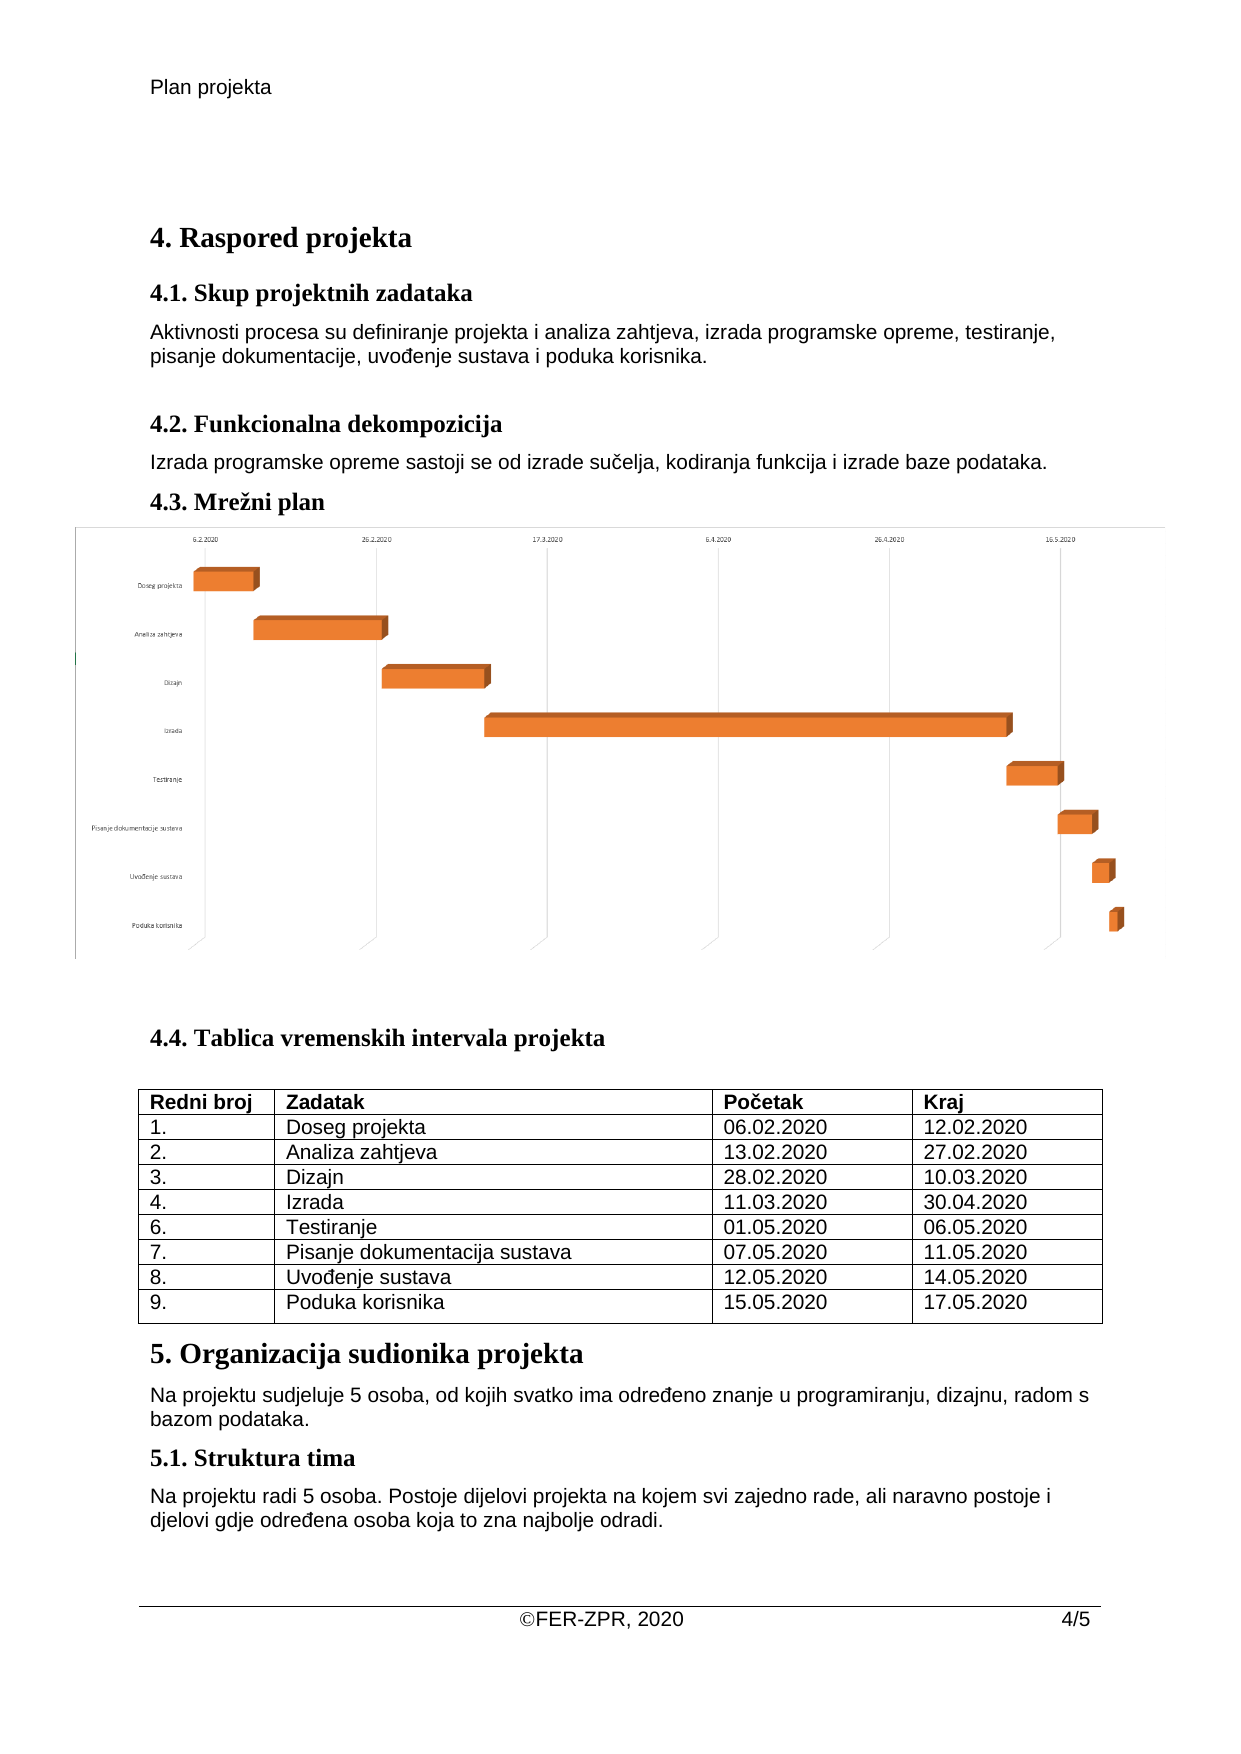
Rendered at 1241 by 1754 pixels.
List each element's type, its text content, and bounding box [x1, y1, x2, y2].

subtitle Organizacija sudionika projekta [150, 1337, 1090, 1370]
table_cell 14.05.2020 [913, 1265, 1102, 1289]
table_cell 30.04.2020 [913, 1190, 1102, 1214]
subtitle Struktura tima [150, 1443, 1090, 1472]
table_cell Testiranje [275, 1215, 712, 1239]
table_cell 2. [139, 1140, 274, 1164]
subtitle Skup projektnih zadataka [150, 278, 1090, 307]
subtitle Raspored projekta [150, 220, 1090, 253]
table_cell 07.05.2020 [713, 1240, 912, 1264]
table_cell 10.03.2020 [913, 1165, 1102, 1189]
table_cell 1. [139, 1115, 274, 1139]
table_cell Dizajn [275, 1165, 712, 1189]
table_cell 4. [139, 1190, 274, 1214]
table_cell Analiza zahtjeva [275, 1140, 712, 1164]
table_cell 6. [139, 1215, 274, 1239]
subtitle Funkcionalna dekompozicija [150, 409, 1090, 438]
table_cell Izrada [275, 1190, 712, 1214]
table_cell 06.05.2020 [913, 1215, 1102, 1239]
table_cell 17.05.2020 [913, 1290, 1102, 1323]
text Na projektu radi 5 osoba. Postoje dijelovi projekta na kojem svi zajedno rade, ali naravno postoje i djelovi gdje određena osoba koja to zna najbolje odradi. [150, 1484, 1090, 1532]
table_cell 01.05.2020 [713, 1215, 912, 1239]
subtitle Mrežni plan [150, 487, 1090, 515]
table_cell 06.02.2020 [713, 1115, 912, 1139]
table_cell 3. [139, 1165, 274, 1189]
table_cell 8. [139, 1265, 274, 1289]
table_cell 7. [139, 1240, 274, 1264]
table_cell 11.03.2020 [713, 1190, 912, 1214]
table_cell 28.02.2020 [713, 1165, 912, 1189]
table_cell Doseg projekta [275, 1115, 712, 1139]
table_cell 12.02.2020 [913, 1115, 1102, 1139]
text Izrada programske opreme sastoji se od izrade sučelja, kodiranja funkcija i izrade baze podataka. [150, 450, 1090, 474]
picture [75, 527, 1166, 959]
text Aktivnosti procesa su definiranje projekta i analiza zahtjeva, izrada programske opreme, testiranje, pisanje dokumentacije, uvođenje sustava i poduka korisnika. [150, 320, 1090, 368]
table_cell 27.02.2020 [913, 1140, 1102, 1164]
table_cell 11.05.2020 [913, 1240, 1102, 1264]
table_cell 13.02.2020 [713, 1140, 912, 1164]
table_cell Pisanje dokumentacija sustava [275, 1240, 712, 1264]
table_cell 15.05.2020 [713, 1290, 912, 1323]
table_cell Poduka korisnika [275, 1290, 712, 1323]
table_cell 12.05.2020 [713, 1265, 912, 1289]
table_cell 9. [139, 1290, 274, 1323]
subtitle Tablica vremenskih intervala projekta [150, 1023, 1090, 1052]
table_cell Uvođenje sustava [275, 1265, 712, 1289]
table_header Zadatak [275, 1090, 712, 1114]
table_header Početak [713, 1090, 912, 1114]
table_header Redni broj [139, 1090, 274, 1114]
text Na projektu sudjeluje 5 osoba, od kojih svatko ima određeno znanje u programiranju, dizajnu, radom s bazom podataka. [150, 1383, 1090, 1431]
table_header Kraj [913, 1090, 1102, 1114]
